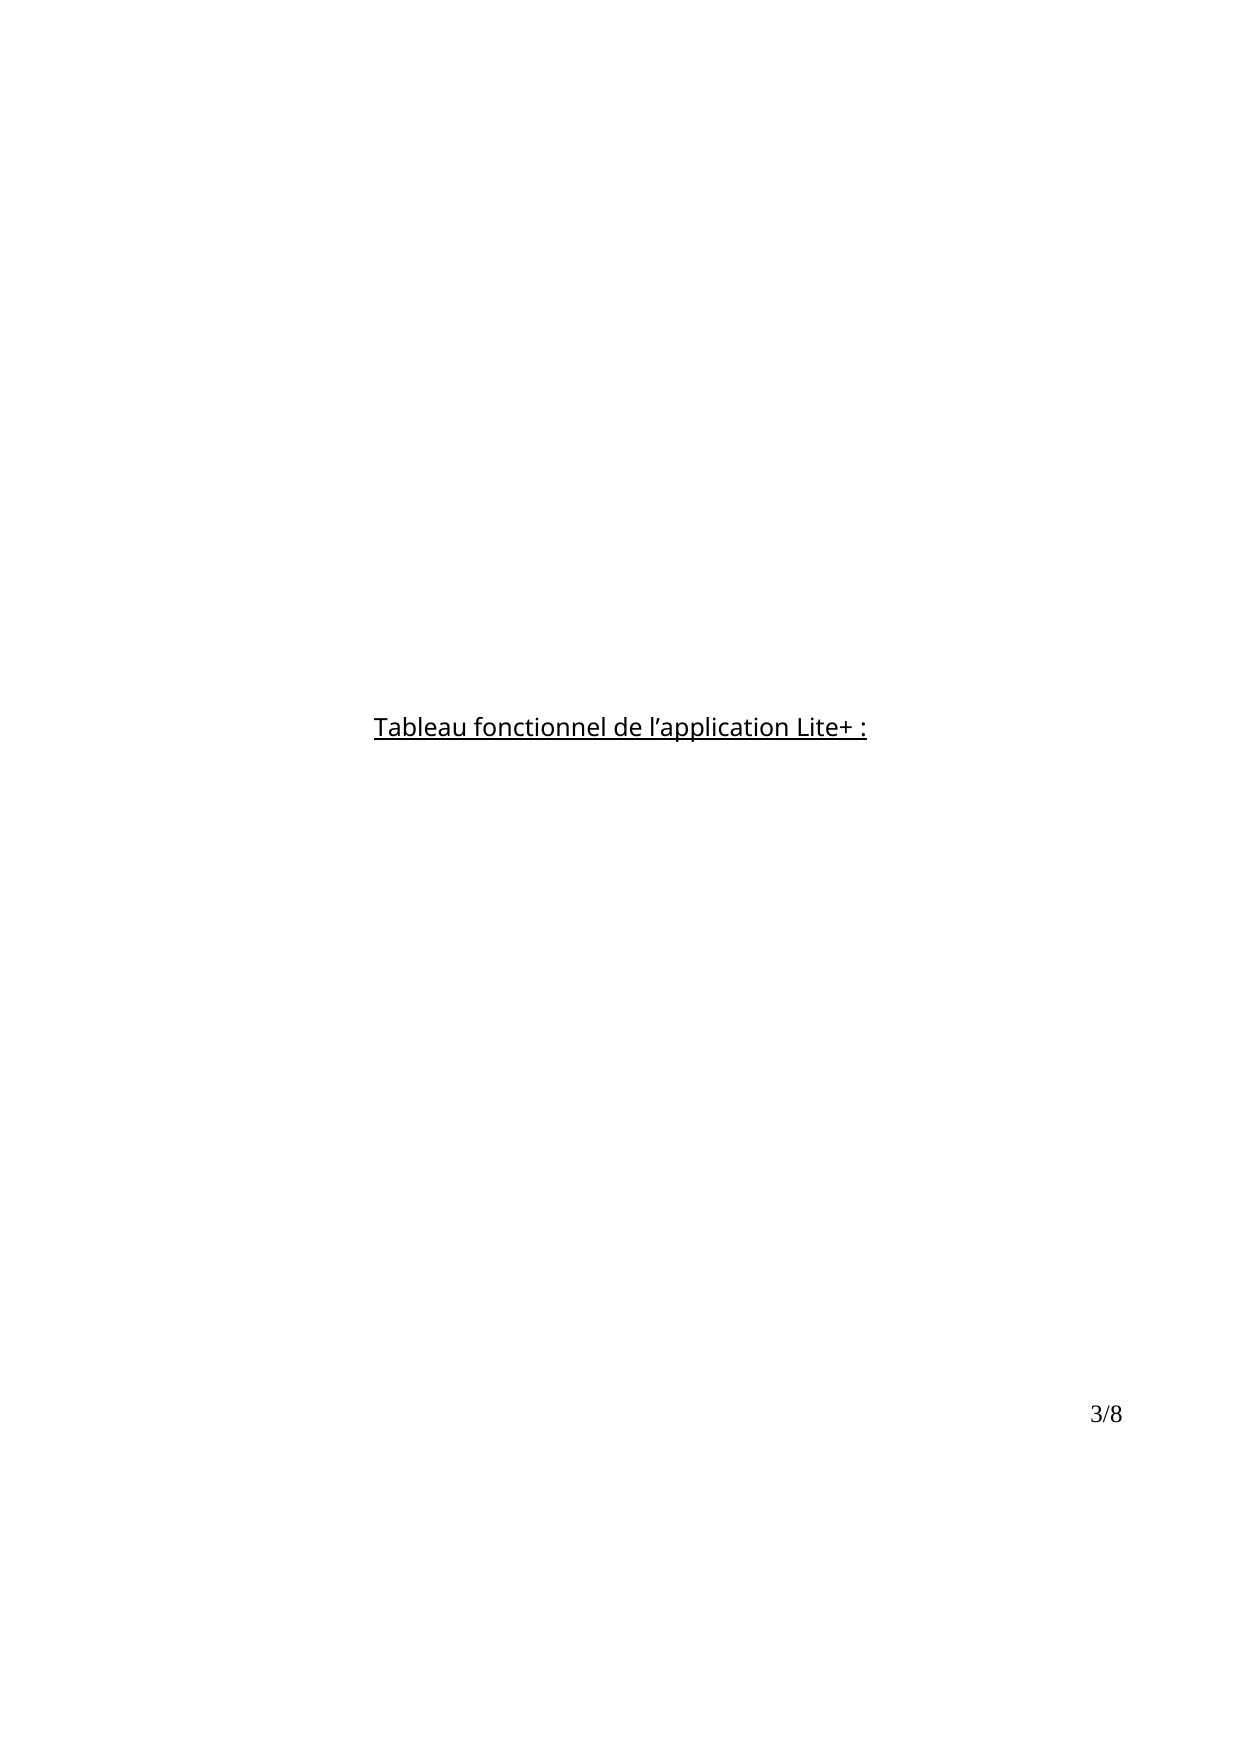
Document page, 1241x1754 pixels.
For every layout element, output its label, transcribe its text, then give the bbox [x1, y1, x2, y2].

text Tableau fonctionnel de l’application Lite+ : [118, 709, 1122, 743]
